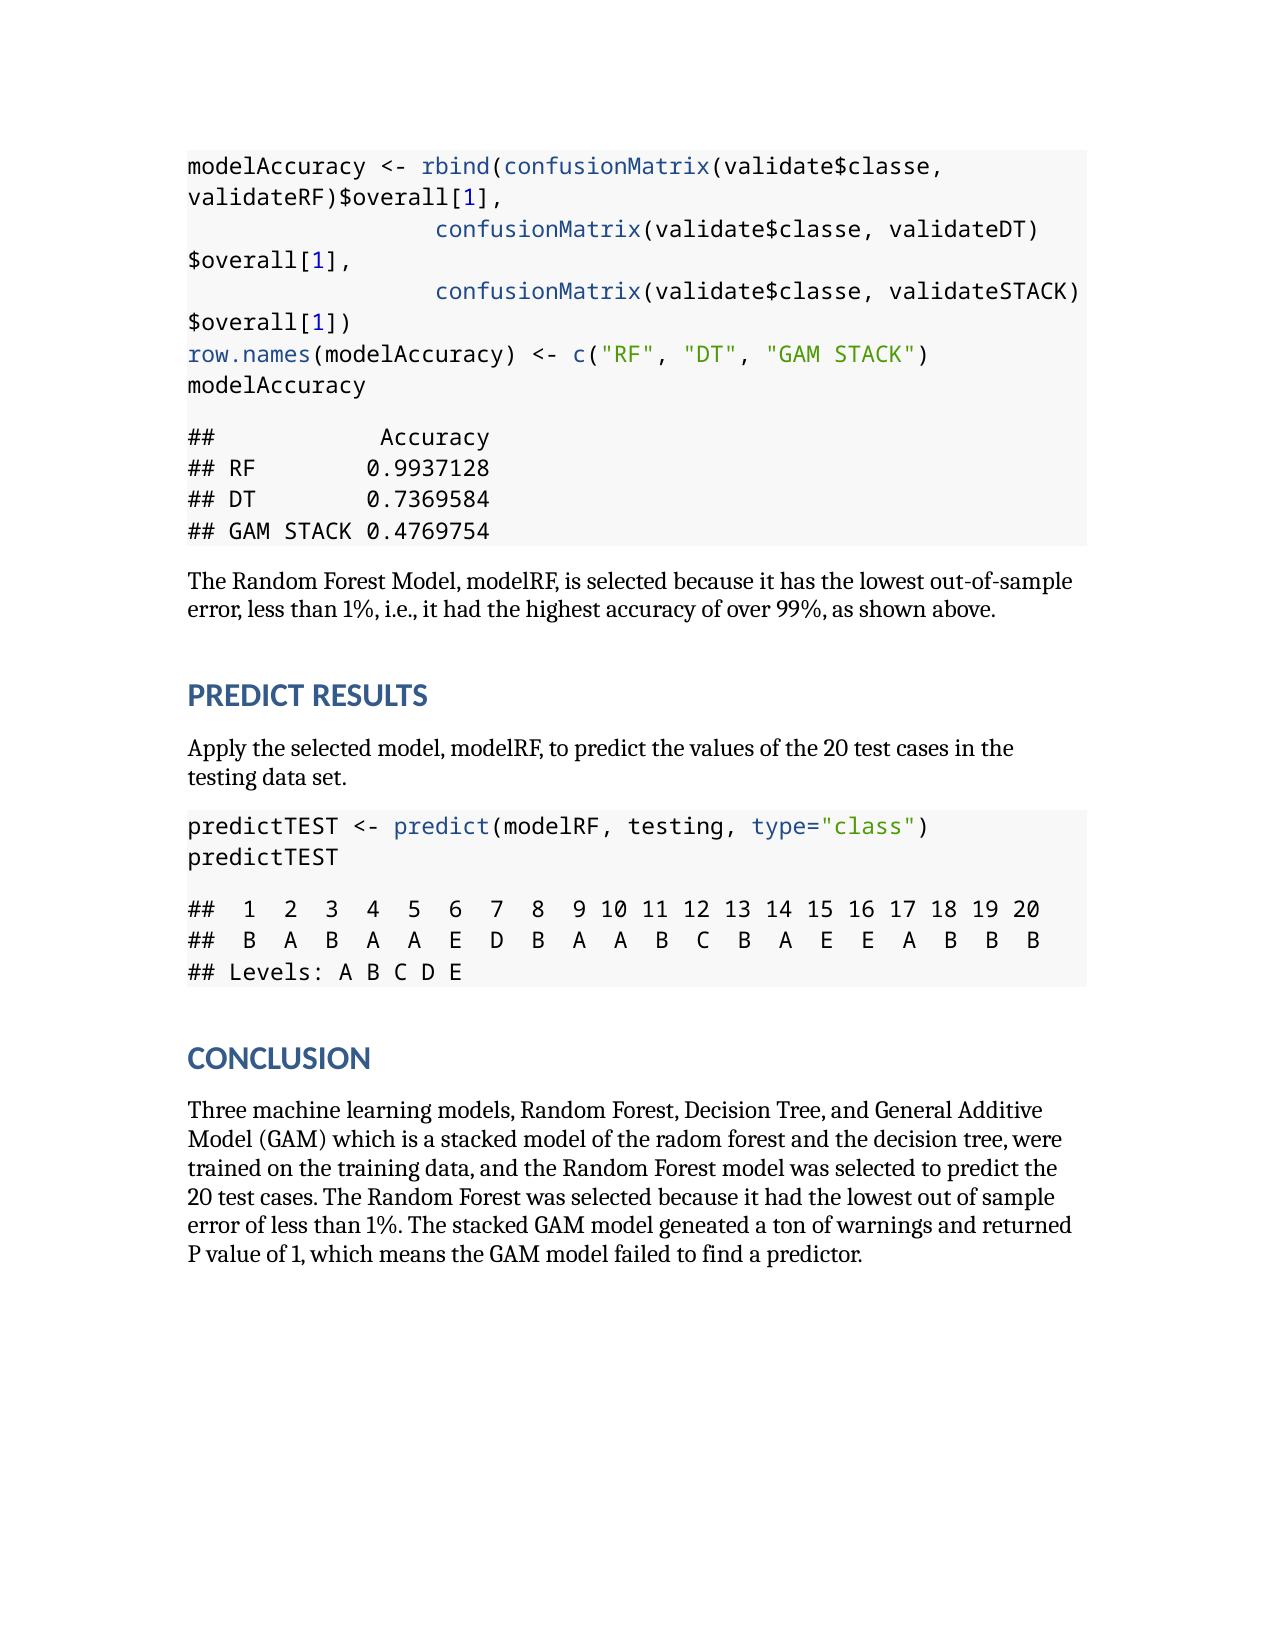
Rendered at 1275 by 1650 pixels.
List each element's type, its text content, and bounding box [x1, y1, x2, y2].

text ## Accuracy ## RF 0.9937128 ## DT 0.7369584 ## GAM STACK 0.4769754 [187, 421, 1087, 546]
text The Random Forest Model, modelRF, is selected because it has the lowest out-of-sample error, less than 1%, i.e., it had the highest accuracy of over 99%, as shown above. [187, 567, 1087, 624]
text predictTEST <- predict(modelRF, testing, type="class") predictTEST [339, 810, 1087, 872]
text Three machine learning models, Random Forest, Decision Tree, and General Additive Model (GAM) which is a stacked model of the radom forest and the decision tree, were trained on the training data, and the Random Forest model was selected to predict the 20 test cases. The Random Forest was selected because it had the lowest out of sample error of less than 1%. The stacked GAM model geneated a ton of warnings and returned P value of 1, which means the GAM model failed to find a predictor. [187, 1096, 1087, 1269]
subtitle CONCLUSION [187, 1037, 1087, 1078]
text modelAccuracy <- rbind(confusionMatrix(validate$classe, validateRF)$overall[1], confusionMatrix(validate$classe, validateDT)$overall[1], confusionMatrix(validate$classe, validateSTACK)$overall[1]) row.names(modelAccuracy) <- c("RF", "DT", "GAM STACK") modelAccuracy [187, 150, 1087, 400]
text Apply the selected model, modelRF, to predict the values of the 20 test cases in the testing data set. [187, 734, 1087, 791]
subtitle PREDICT RESULTS [187, 674, 1087, 715]
text ## 1 2 3 4 5 6 7 8 9 10 11 12 13 14 15 16 17 18 19 20 ## B A B A A E D B A A B C B A E E A B B B ## Levels: A B C D E [187, 893, 1087, 987]
